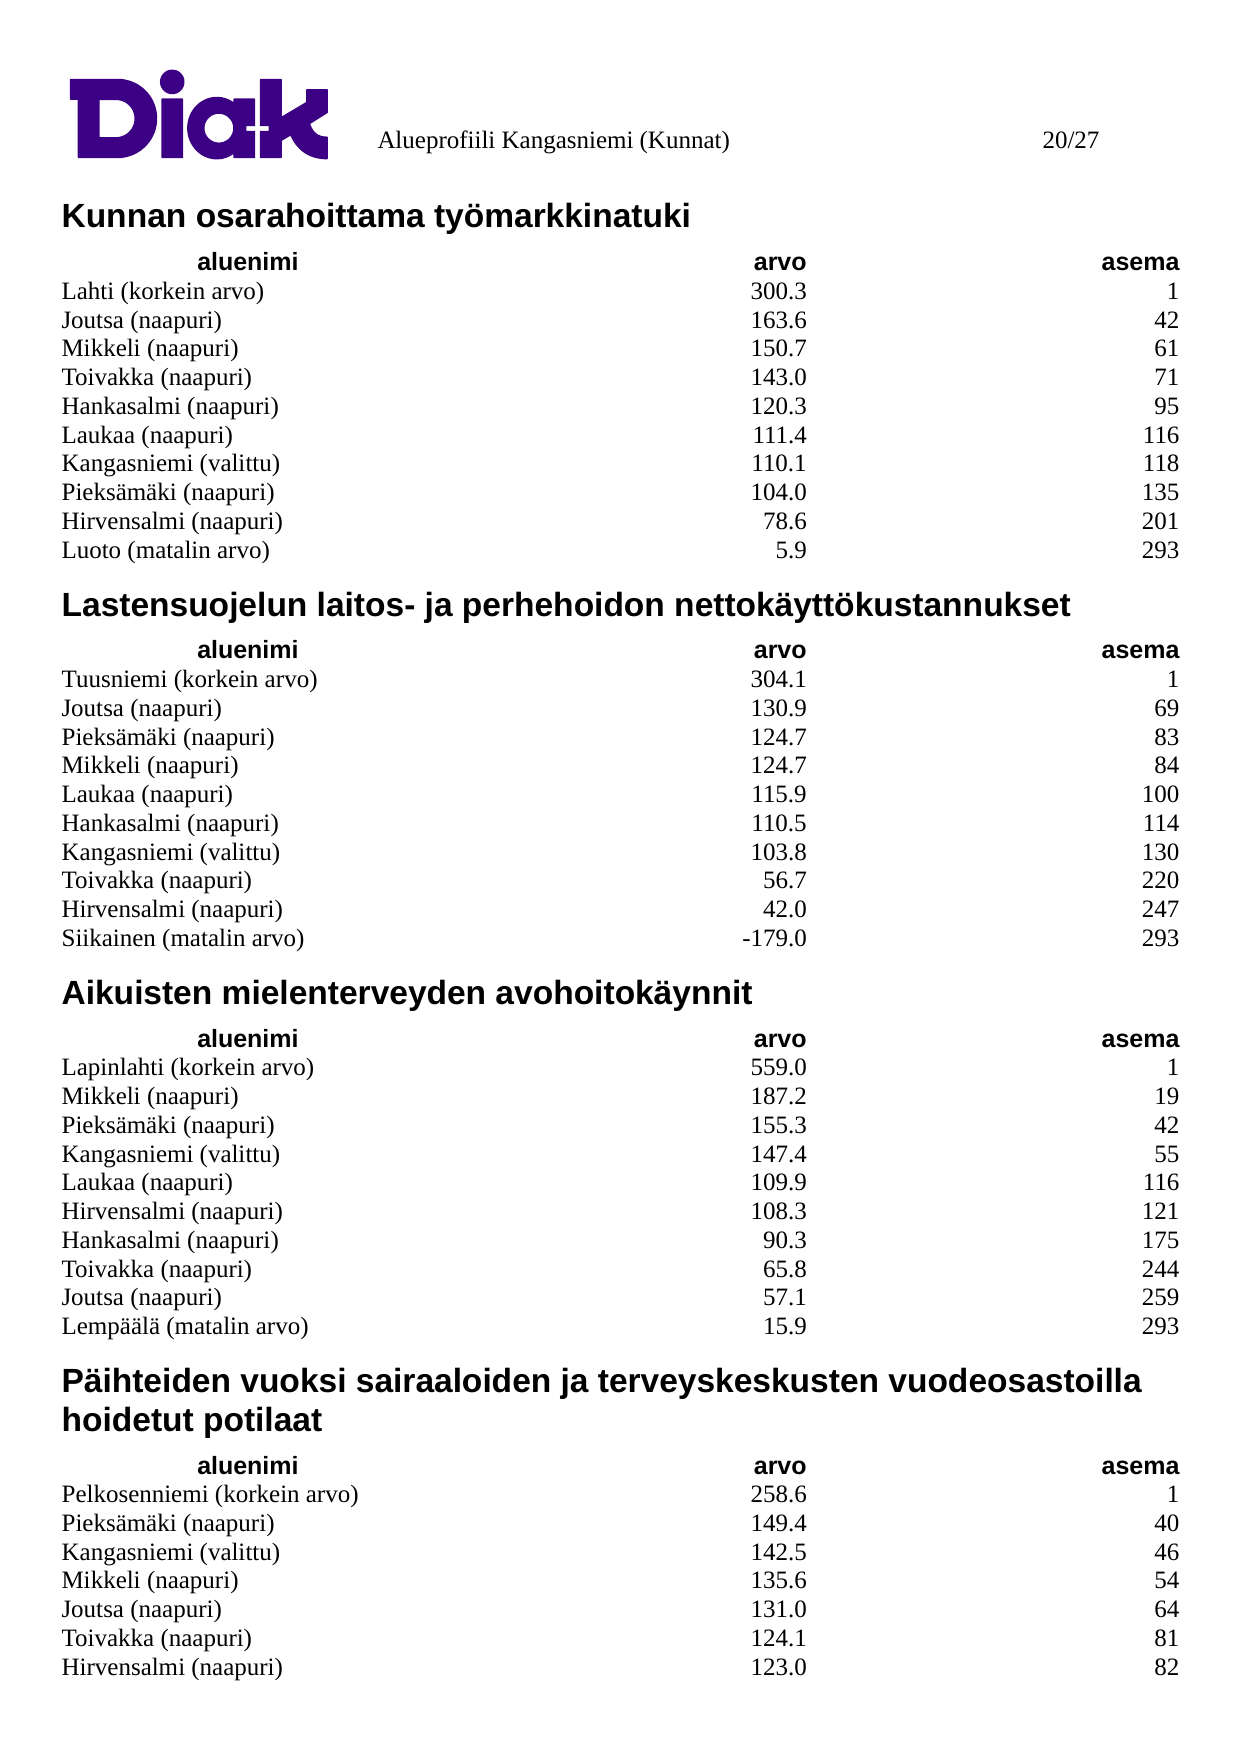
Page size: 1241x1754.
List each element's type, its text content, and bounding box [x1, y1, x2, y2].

table_cell 108.3 [434, 1196, 806, 1225]
table_cell 123.0 [434, 1652, 806, 1681]
table_cell Hirvensalmi (naapuri) [61, 1196, 434, 1225]
table_header asema [806, 636, 1179, 664]
table_cell 124.1 [434, 1623, 806, 1652]
table_cell 56.7 [434, 866, 806, 894]
table_cell Joutsa (naapuri) [61, 1594, 434, 1623]
table_cell 115.9 [434, 779, 806, 808]
table_cell 300.3 [434, 276, 806, 305]
table_cell 130 [806, 837, 1179, 866]
table_cell 19 [806, 1081, 1179, 1110]
table_cell 293 [806, 1311, 1179, 1340]
table_cell Mikkeli (naapuri) [61, 334, 434, 362]
table_cell 304.1 [434, 664, 806, 693]
table_cell 42 [806, 1110, 1179, 1139]
table_cell Hankasalmi (naapuri) [61, 391, 434, 420]
table_cell 110.5 [434, 808, 806, 837]
table_cell 84 [806, 751, 1179, 779]
table_cell 559.0 [434, 1053, 806, 1081]
table_cell Laukaa (naapuri) [61, 420, 434, 448]
table_cell Luoto (matalin arvo) [61, 535, 434, 563]
table_cell 5.9 [434, 535, 806, 563]
table_cell 124.7 [434, 722, 806, 751]
table_cell Lahti (korkein arvo) [61, 276, 434, 305]
table_cell Kangasniemi (valittu) [61, 449, 434, 477]
table_header asema [806, 1024, 1179, 1052]
table_cell 69 [806, 693, 1179, 722]
table_cell 293 [806, 923, 1179, 952]
table_cell Pieksämäki (naapuri) [61, 1508, 434, 1537]
table_cell 83 [806, 722, 1179, 751]
table_cell 100 [806, 779, 1179, 808]
table_cell Siikainen (matalin arvo) [61, 923, 434, 952]
table_cell 150.7 [434, 334, 806, 362]
table_header arvo [434, 1451, 806, 1479]
table_cell 116 [806, 420, 1179, 448]
table_cell Kangasniemi (valittu) [61, 1537, 434, 1566]
table_header aluenimi [61, 1451, 434, 1479]
table_header aluenimi [61, 636, 434, 664]
table_cell Hankasalmi (naapuri) [61, 808, 434, 837]
subtitle Lastensuojelun laitos- ja perhehoidon nettokäyttökustannukset [61, 584, 1179, 623]
table_cell 121 [806, 1196, 1179, 1225]
table_cell Hankasalmi (naapuri) [61, 1225, 434, 1254]
table_header asema [806, 1451, 1179, 1479]
table_cell 65.8 [434, 1254, 806, 1282]
table_cell Mikkeli (naapuri) [61, 1081, 434, 1110]
table_cell 61 [806, 334, 1179, 362]
table_cell Joutsa (naapuri) [61, 693, 434, 722]
table_cell 1 [806, 276, 1179, 305]
table_cell 258.6 [434, 1479, 806, 1508]
table_cell 201 [806, 506, 1179, 535]
table_cell 55 [806, 1139, 1179, 1167]
table_cell Kangasniemi (valittu) [61, 1139, 434, 1167]
table_cell 175 [806, 1225, 1179, 1254]
subtitle Päihteiden vuoksi sairaaloiden ja terveyskeskusten vuodeosastoilla hoidetut potilaat [61, 1361, 1179, 1438]
table_cell 40 [806, 1508, 1179, 1537]
table_cell 293 [806, 535, 1179, 563]
table_header arvo [434, 247, 806, 276]
table_cell 71 [806, 362, 1179, 391]
table_cell Hirvensalmi (naapuri) [61, 1652, 434, 1681]
table_cell 110.1 [434, 449, 806, 477]
table_cell 103.8 [434, 837, 806, 866]
table_cell Hirvensalmi (naapuri) [61, 894, 434, 923]
table_cell 111.4 [434, 420, 806, 448]
table_header aluenimi [61, 247, 434, 276]
table_cell 131.0 [434, 1594, 806, 1623]
table_cell Laukaa (naapuri) [61, 779, 434, 808]
table_cell Laukaa (naapuri) [61, 1168, 434, 1196]
table_cell 64 [806, 1594, 1179, 1623]
table_cell Joutsa (naapuri) [61, 1283, 434, 1311]
table_cell 42 [806, 305, 1179, 333]
table_cell 244 [806, 1254, 1179, 1282]
table_cell 143.0 [434, 362, 806, 391]
table_cell 95 [806, 391, 1179, 420]
table_cell 149.4 [434, 1508, 806, 1537]
table_cell 130.9 [434, 693, 806, 722]
table_cell Toivakka (naapuri) [61, 866, 434, 894]
table_cell 46 [806, 1537, 1179, 1566]
table_cell 114 [806, 808, 1179, 837]
table_cell Joutsa (naapuri) [61, 305, 434, 333]
table_cell Toivakka (naapuri) [61, 1623, 434, 1652]
table_cell Toivakka (naapuri) [61, 1254, 434, 1282]
table_cell Toivakka (naapuri) [61, 362, 434, 391]
table_cell 124.7 [434, 751, 806, 779]
table_cell 259 [806, 1283, 1179, 1311]
table_cell Mikkeli (naapuri) [61, 751, 434, 779]
table_cell 78.6 [434, 506, 806, 535]
table_cell 247 [806, 894, 1179, 923]
table_cell 220 [806, 866, 1179, 894]
table_cell 81 [806, 1623, 1179, 1652]
table_cell 163.6 [434, 305, 806, 333]
table_cell 57.1 [434, 1283, 806, 1311]
table_cell Pieksämäki (naapuri) [61, 722, 434, 751]
table_cell Kangasniemi (valittu) [61, 837, 434, 866]
subtitle Kunnan osarahoittama työmarkkinatuki [61, 196, 1179, 235]
table_cell Pieksämäki (naapuri) [61, 1110, 434, 1139]
table_cell Lempäälä (matalin arvo) [61, 1311, 434, 1340]
subtitle Aikuisten mielenterveyden avohoitokäynnit [61, 973, 1179, 1011]
table_cell 187.2 [434, 1081, 806, 1110]
table_cell 135.6 [434, 1566, 806, 1594]
table_cell 82 [806, 1652, 1179, 1681]
table_cell 116 [806, 1168, 1179, 1196]
table_cell 42.0 [434, 894, 806, 923]
table_header asema [806, 247, 1179, 276]
table_cell Tuusniemi (korkein arvo) [61, 664, 434, 693]
table_cell 54 [806, 1566, 1179, 1594]
table_header arvo [434, 636, 806, 664]
table_cell 118 [806, 449, 1179, 477]
table_cell 1 [806, 1479, 1179, 1508]
table_cell 135 [806, 477, 1179, 506]
table_cell 90.3 [434, 1225, 806, 1254]
table_cell Lapinlahti (korkein arvo) [61, 1053, 434, 1081]
table_cell 155.3 [434, 1110, 806, 1139]
table_cell 120.3 [434, 391, 806, 420]
table_cell Mikkeli (naapuri) [61, 1566, 434, 1594]
table_header arvo [434, 1024, 806, 1052]
table_cell 142.5 [434, 1537, 806, 1566]
table_cell Hirvensalmi (naapuri) [61, 506, 434, 535]
table_cell 147.4 [434, 1139, 806, 1167]
table_cell -179.0 [434, 923, 806, 952]
table_cell Pelkosenniemi (korkein arvo) [61, 1479, 434, 1508]
table_cell Pieksämäki (naapuri) [61, 477, 434, 506]
table_cell 1 [806, 664, 1179, 693]
table_header aluenimi [61, 1024, 434, 1052]
table_cell 104.0 [434, 477, 806, 506]
table_cell 109.9 [434, 1168, 806, 1196]
table_cell 15.9 [434, 1311, 806, 1340]
table_cell 1 [806, 1053, 1179, 1081]
